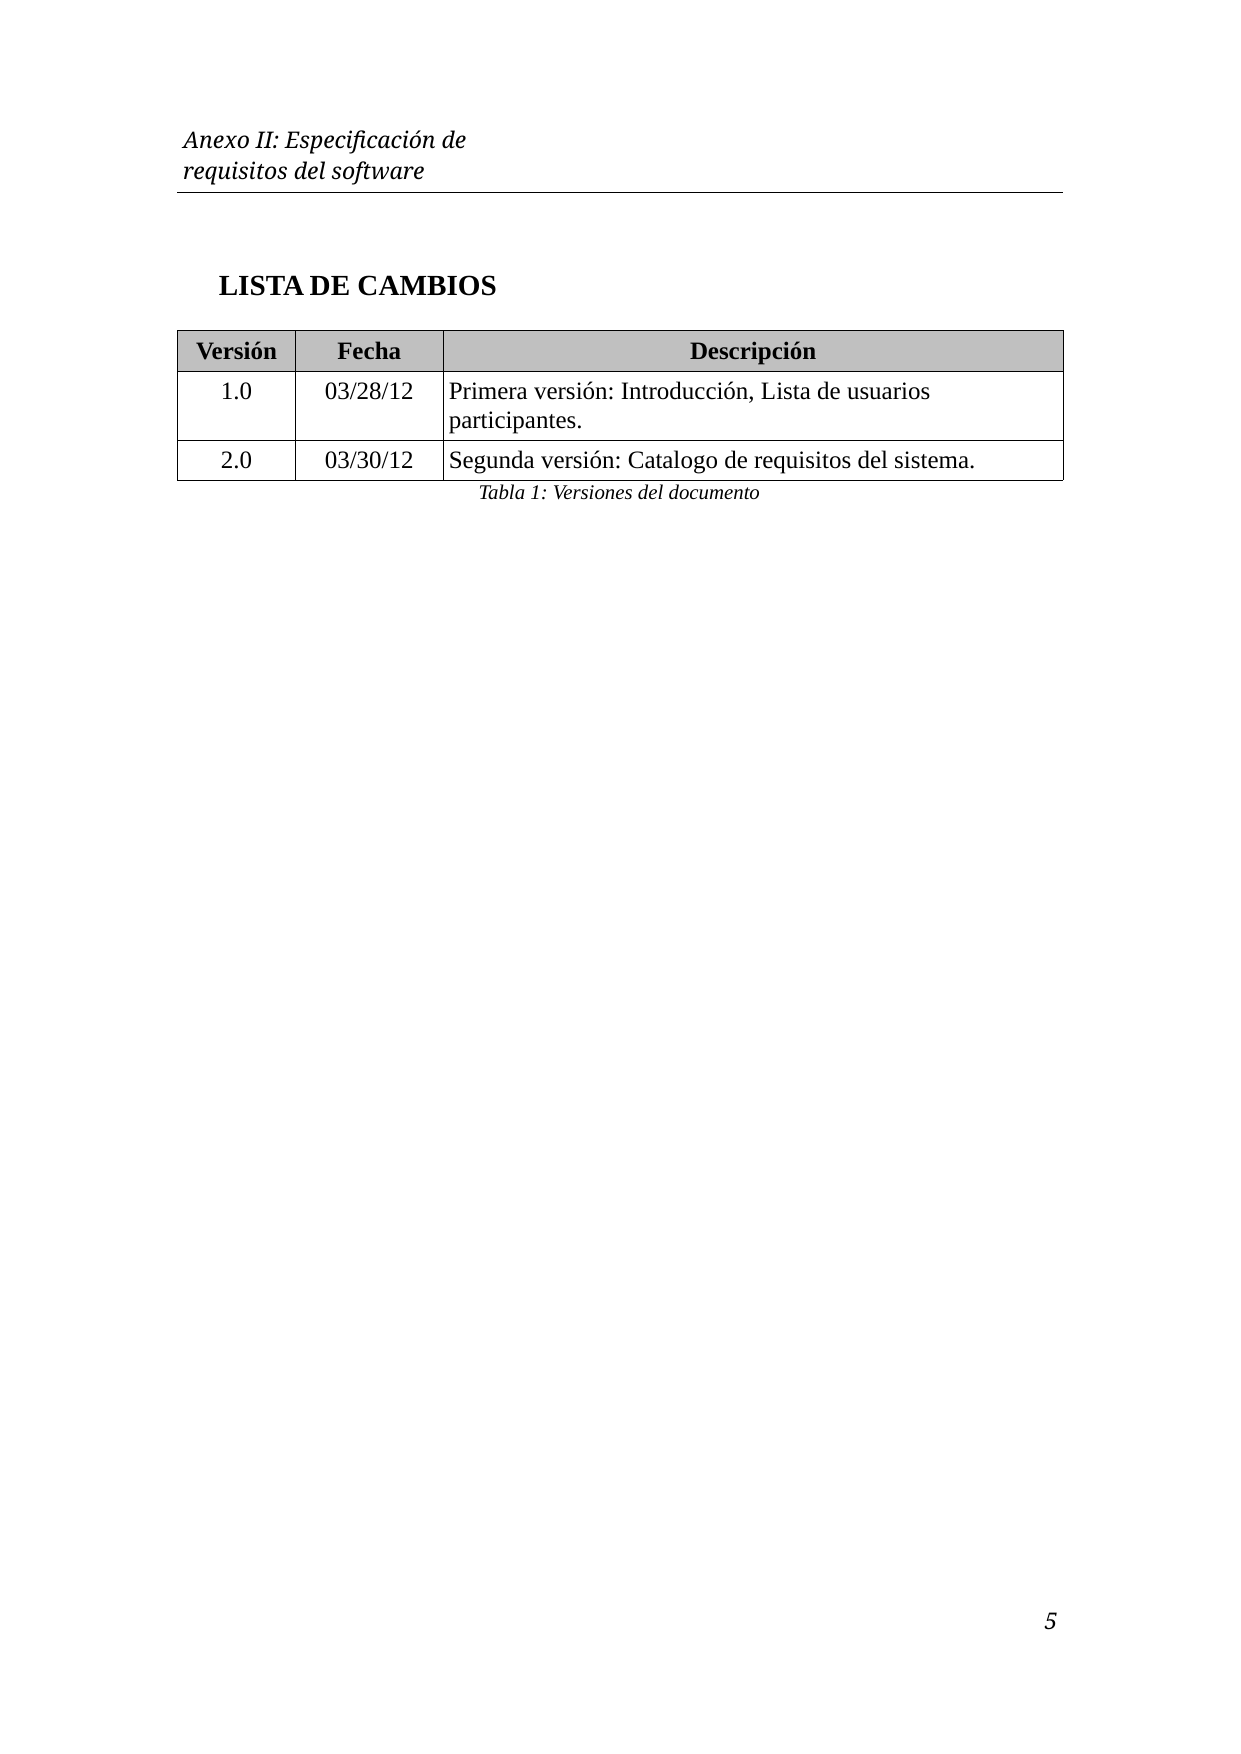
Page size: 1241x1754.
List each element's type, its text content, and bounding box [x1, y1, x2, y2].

table_cell 30/03/12 [296, 441, 443, 480]
text Tabla 1: Versiones del documento [177, 481, 1063, 504]
table_header Fecha [296, 331, 443, 371]
table_header Versión [178, 331, 295, 371]
table_header Descripción [444, 331, 1063, 371]
table_cell Segunda versión: Catalogo de requisitos del sistema. [444, 441, 1063, 480]
text Lista de cambios [218, 268, 1063, 302]
table_cell 1.0 [178, 372, 295, 440]
table_cell Primera versión: Introducción, Lista de usuarios participantes. [444, 372, 1063, 440]
table_cell 2.0 [178, 441, 295, 480]
table_cell 28/03/12 [296, 372, 443, 440]
